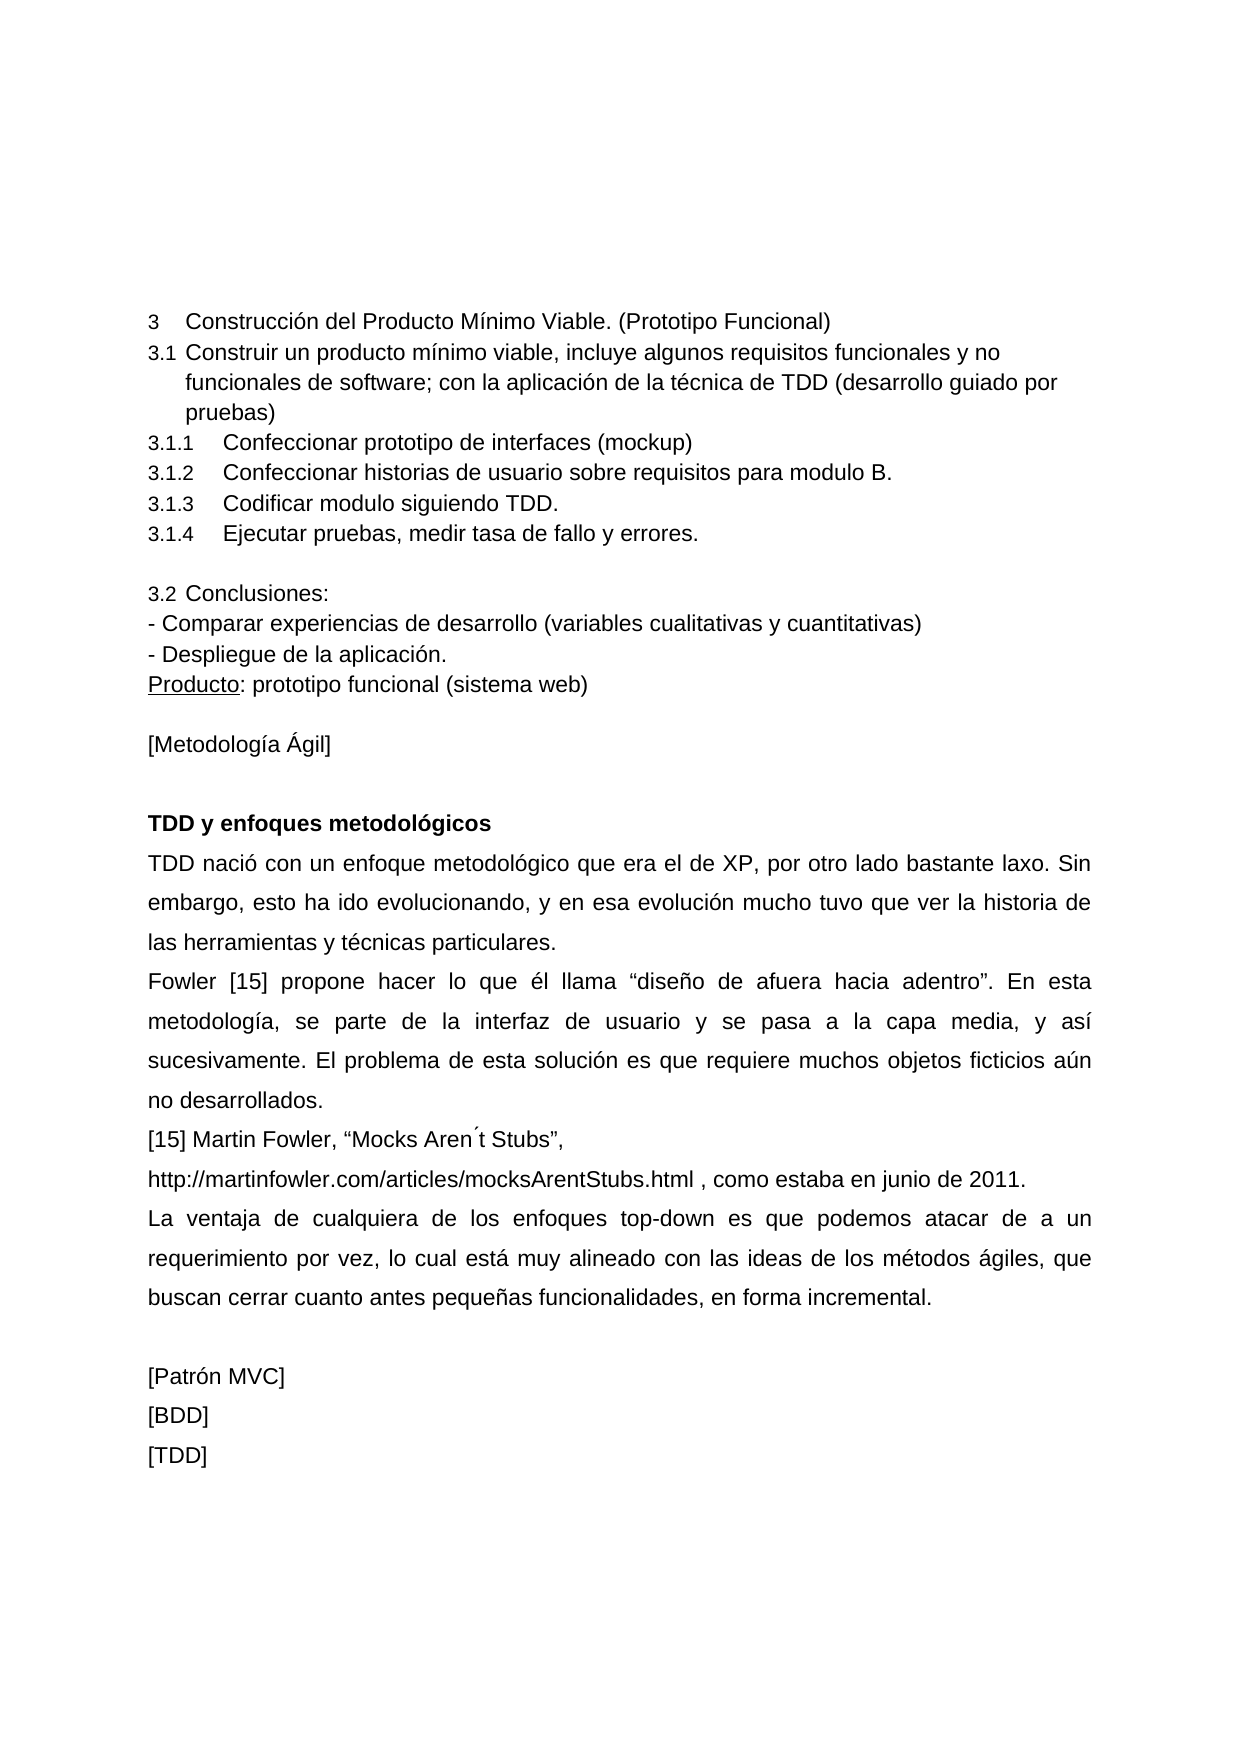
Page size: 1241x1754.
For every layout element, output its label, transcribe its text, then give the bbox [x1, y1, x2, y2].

text Fowler [15] propone hacer lo que él llama “diseño de afuera hacia adentro”. En esta metodología, se parte de la interfaz de usuario y se pasa a la capa media, y así sucesivamente. El problema de esta solución es que requiere muchos objetos ficticios aún no desarrollados. [148, 968, 1093, 1113]
text - Despliegue de la aplicación. [148, 641, 1093, 667]
text - Comparar experiencias de desarrollo (variables cualitativas y cuantitativas) [148, 610, 1093, 637]
list Construcción del Producto Mínimo Viable. (Prototipo Funcional) [148, 308, 1093, 335]
text [Patrón MVC] [148, 1363, 1093, 1389]
list Codificar modulo siguiendo TDD. [148, 489, 1093, 516]
text [BDD] [148, 1402, 1093, 1429]
list Confeccionar prototipo de interfaces (mockup) [148, 429, 1093, 456]
text Producto: prototipo funcional (sistema web) [148, 671, 1093, 697]
text TDD nació con un enfoque metodológico que era el de XP, por otro lado bastante laxo. Sin embargo, esto ha ido evolucionando, y en esa evolución mucho tuvo que ver la historia de las herramientas y técnicas particulares. [148, 850, 1093, 955]
text [TDD] [148, 1442, 1093, 1468]
list Conclusiones: [148, 580, 1093, 607]
list Confeccionar historias de usuario sobre requisitos para modulo B. [148, 459, 1093, 486]
text La ventaja de cualquiera de los enfoques top-down es que podemos atacar de a un requerimiento por vez, lo cual está muy alineado con las ideas de los métodos ágiles, que buscan cerrar cuanto antes pequeñas funcionalidades, en forma incremental. [148, 1205, 1093, 1310]
text [Metodología Ágil] [148, 731, 1093, 758]
list Ejecutar pruebas, medir tasa de fallo y errores. [148, 520, 1093, 546]
text http://martinfowler.com/articles/mocksArentStubs.html , como estaba en junio de 2011. [148, 1166, 1093, 1192]
list Construir un producto mínimo viable, incluye algunos requisitos funcionales y no funcionales de software; con la aplicación de la técnica de TDD (desarrollo guiado por pruebas) [148, 338, 1093, 425]
text TDD y enfoques metodológicos [148, 810, 1093, 837]
text [15] Martin Fowler, “Mocks Aren ́t Stubs”, [148, 1126, 1093, 1152]
